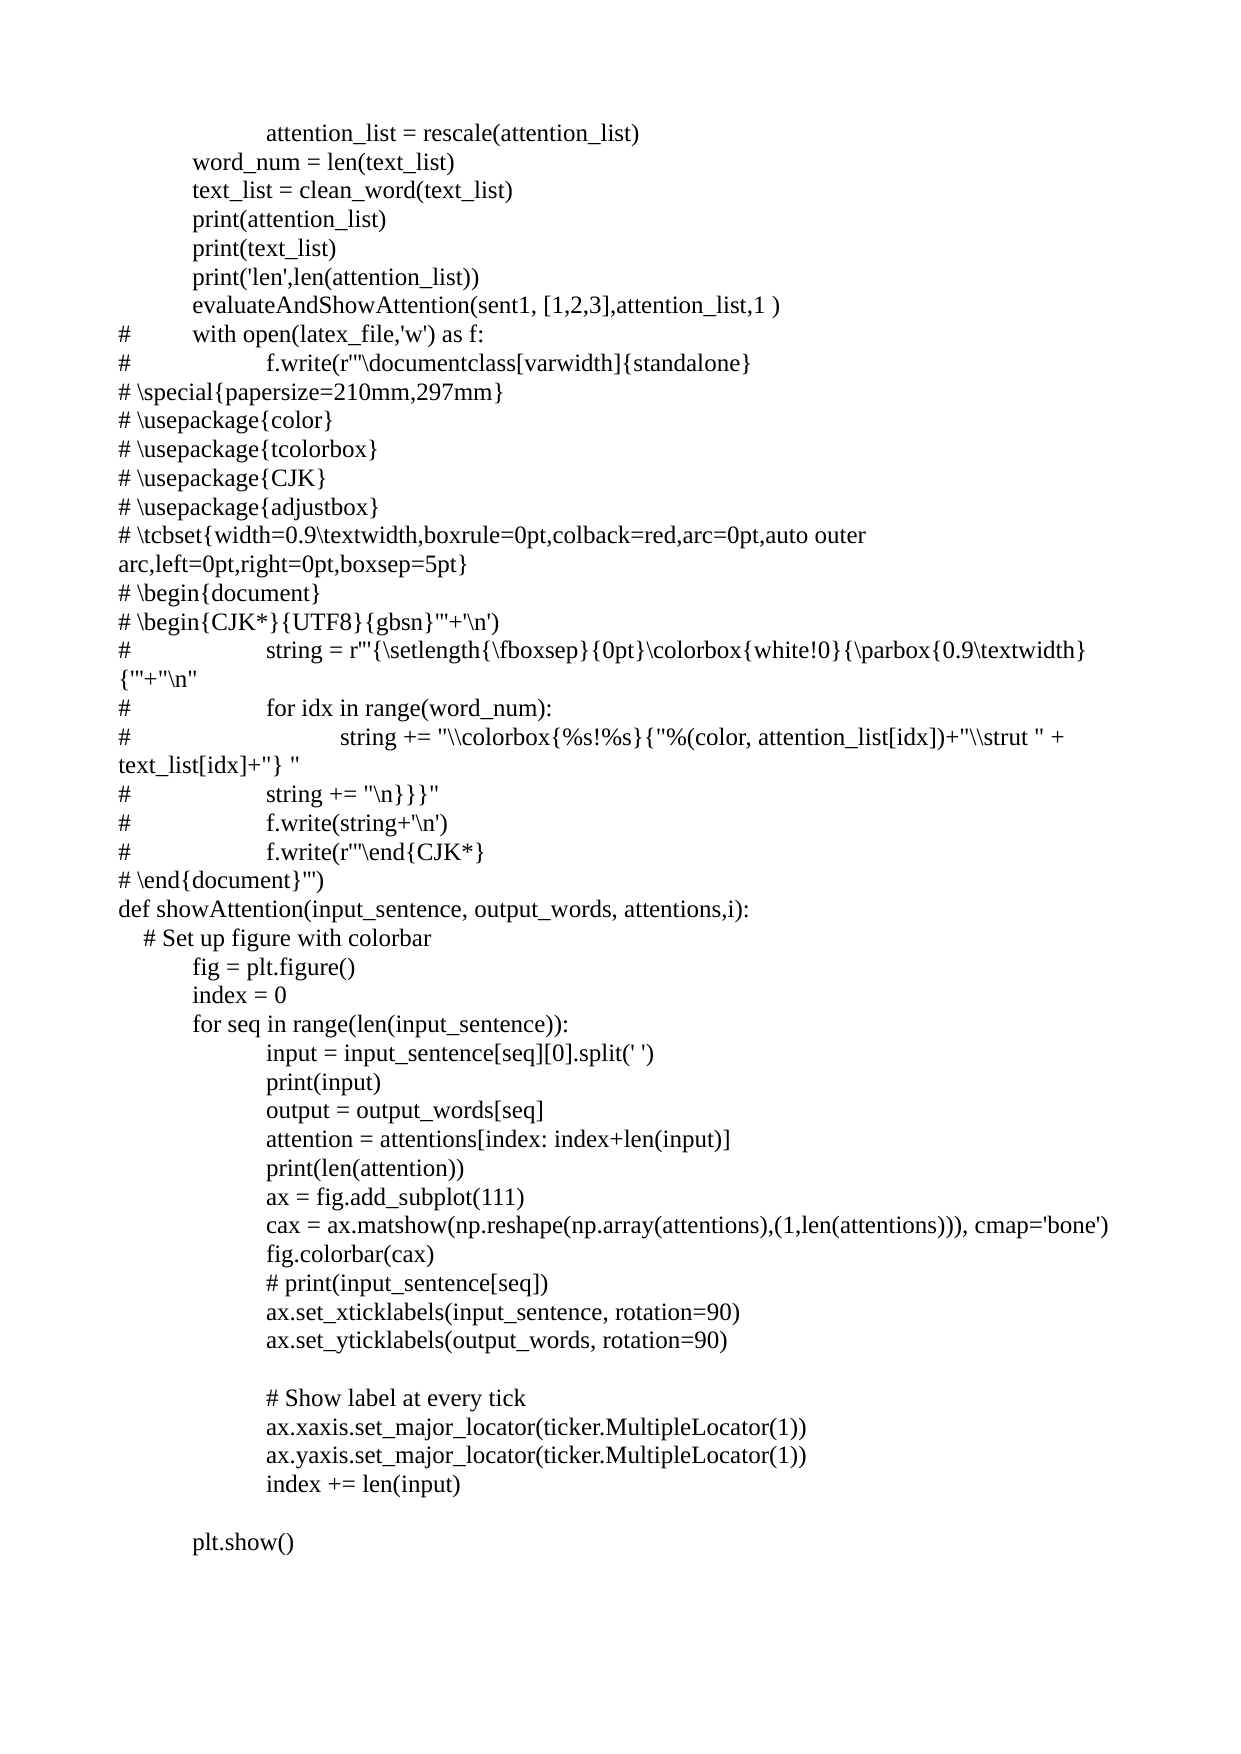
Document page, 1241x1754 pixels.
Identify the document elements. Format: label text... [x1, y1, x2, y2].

text # f.write(r'''\documentclass[varwidth]{standalone} [118, 348, 1122, 377]
text ax.xaxis.set_major_locator(ticker.MultipleLocator(1)) [118, 1412, 1122, 1441]
text for seq in range(len(input_sentence)): [118, 1009, 1122, 1038]
text # string = r'''{\setlength{\fboxsep}{0pt}\colorbox{white!0}{\parbox{0.9\textwidth}{'''+"\n" [118, 636, 1122, 693]
text ax.set_xticklabels(input_sentence, rotation=90) [118, 1297, 1122, 1326]
text # \tcbset{width=0.9\textwidth,boxrule=0pt,colback=red,arc=0pt,auto outer arc,left=0pt,right=0pt,boxsep=5pt} [118, 521, 1122, 578]
text print('len',len(attention_list)) [118, 262, 1122, 291]
text # \special{papersize=210mm,297mm} [118, 377, 1122, 406]
text attention_list = rescale(attention_list) [118, 118, 1122, 147]
text plt.show() [118, 1527, 1122, 1556]
text print(text_list) [118, 233, 1122, 262]
text # f.write(r'''\end{CJK*} [118, 837, 1122, 866]
text fig.colorbar(cax) [118, 1239, 1122, 1268]
text # \usepackage{adjustbox} [118, 492, 1122, 521]
text ax = fig.add_subplot(111) [118, 1182, 1122, 1211]
text evaluateAndShowAttention(sent1, [1,2,3],attention_list,1 ) [118, 291, 1122, 319]
text # for idx in range(word_num): [118, 693, 1122, 722]
text output = output_words[seq] [118, 1096, 1122, 1124]
text # with open(latex_file,'w') as f: [118, 319, 1122, 348]
text # \usepackage{color} [118, 406, 1122, 434]
text # string += "\\colorbox{%s!%s}{"%(color, attention_list[idx])+"\\strut " + text_list[idx]+"} " [118, 722, 1122, 779]
text print(input) [118, 1067, 1122, 1096]
text # \begin{CJK*}{UTF8}{gbsn}'''+'\n') [118, 607, 1122, 636]
text # \begin{document} [118, 578, 1122, 607]
text index = 0 [118, 981, 1122, 1009]
text ax.yaxis.set_major_locator(ticker.MultipleLocator(1)) [118, 1441, 1122, 1469]
text ax.set_yticklabels(output_words, rotation=90) [118, 1326, 1122, 1354]
text # \end{document}''') [118, 866, 1122, 894]
text index += len(input) [118, 1469, 1122, 1498]
text print(len(attention)) [118, 1153, 1122, 1182]
text # string += "\n}}}" [118, 779, 1122, 808]
text def showAttention(input_sentence, output_words, attentions,i): [118, 894, 1122, 923]
text fig = plt.figure() [118, 952, 1122, 981]
text # \usepackage{CJK} [118, 463, 1122, 492]
text cax = ax.matshow(np.reshape(np.array(attentions),(1,len(attentions))), cmap='bone') [118, 1211, 1122, 1239]
text word_num = len(text_list) [118, 147, 1122, 176]
text text_list = clean_word(text_list) [118, 176, 1122, 204]
text # Show label at every tick [118, 1383, 1122, 1412]
text print(attention_list) [118, 204, 1122, 233]
text # f.write(string+'\n') [118, 808, 1122, 837]
text attention = attentions[index: index+len(input)] [118, 1124, 1122, 1153]
text # print(input_sentence[seq]) [118, 1268, 1122, 1297]
text # \usepackage{tcolorbox} [118, 434, 1122, 463]
text # Set up figure with colorbar [118, 923, 1122, 952]
text input = input_sentence[seq][0].split(' ') [118, 1038, 1122, 1067]
